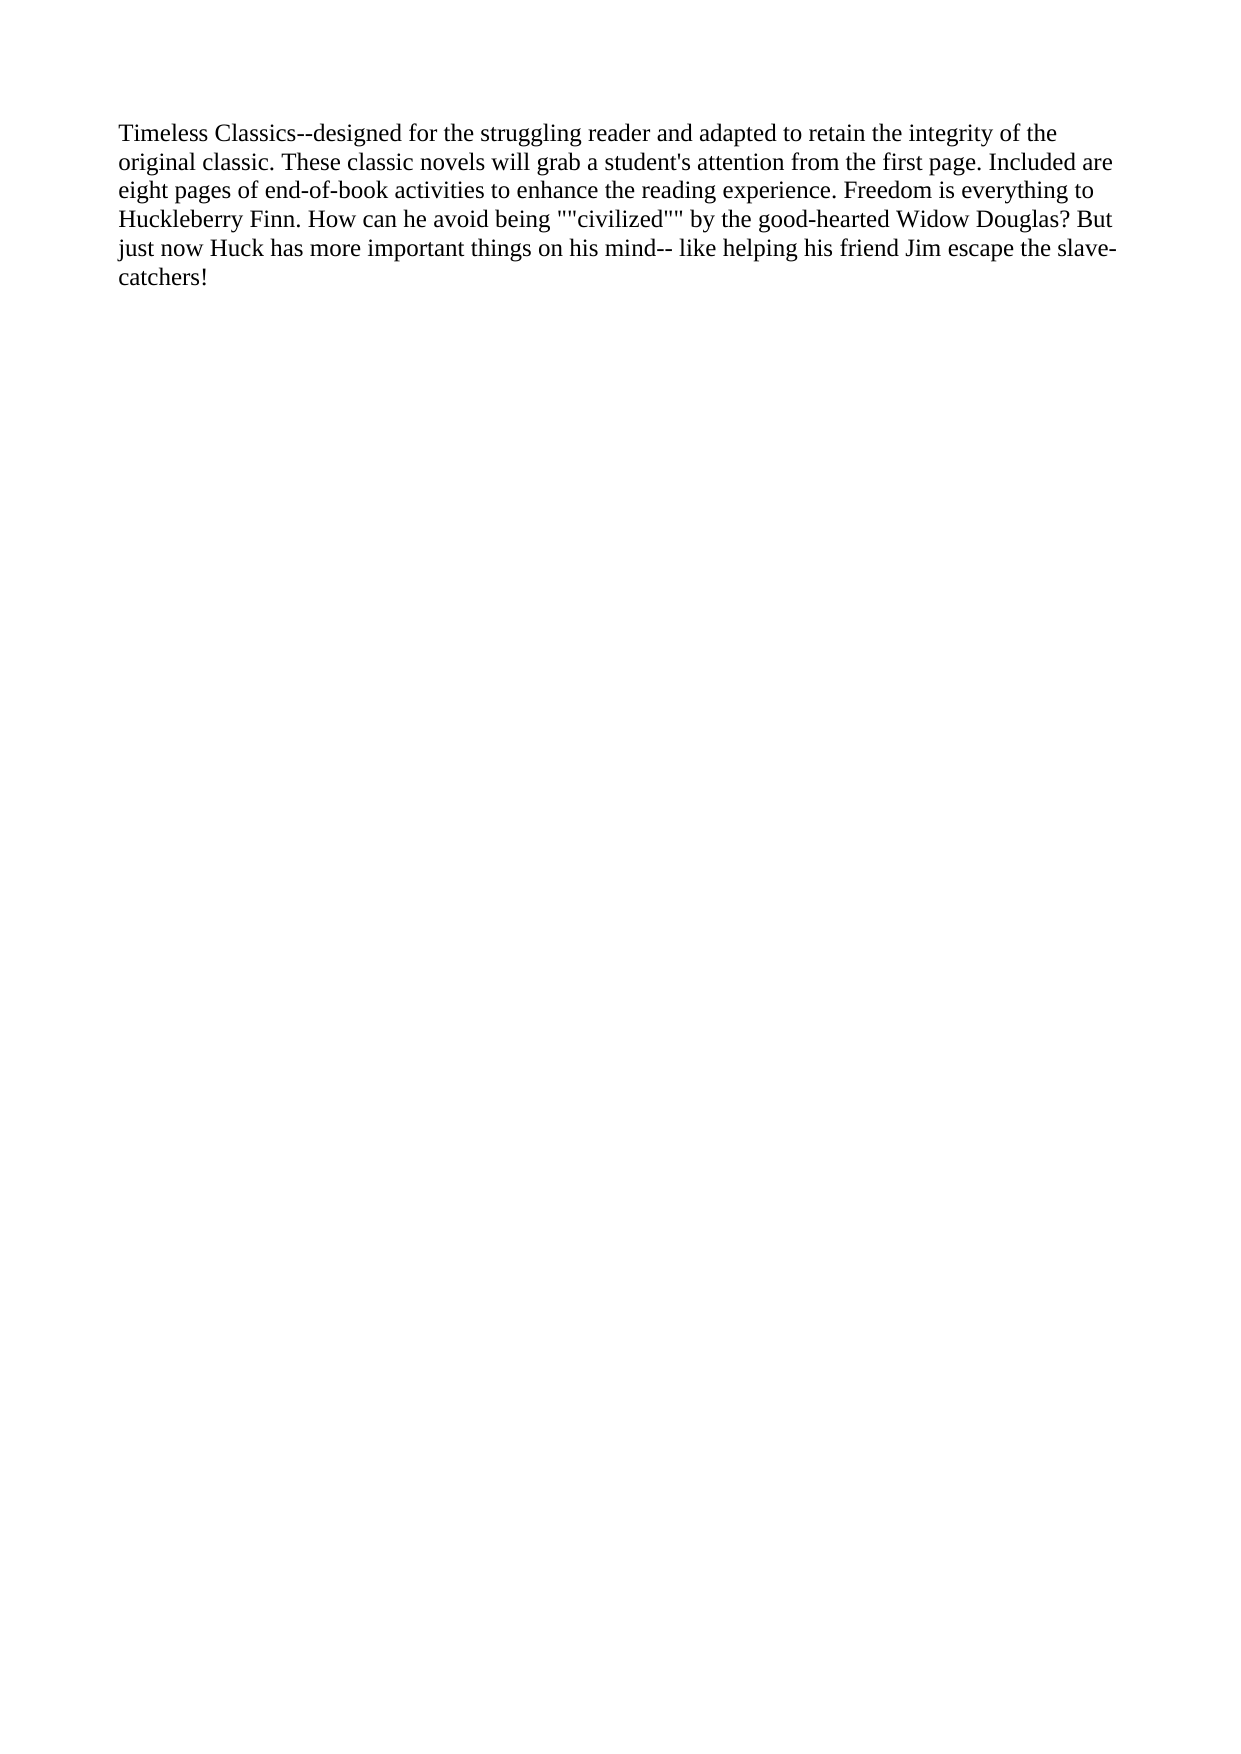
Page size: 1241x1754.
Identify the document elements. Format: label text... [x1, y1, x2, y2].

text Timeless Classics--designed for the struggling reader and adapted to retain the integrity of the original classic. These classic novels will grab a student's attention from the first page. Included are eight pages of end-of-book activities to enhance the reading experience. Freedom is everything to Huckleberry Finn. How can he avoid being ""civilized"" by the good-hearted Widow Douglas? But just now Huck has more important things on his mind-- like helping his friend Jim escape the slave-catchers! [118, 118, 1122, 291]
